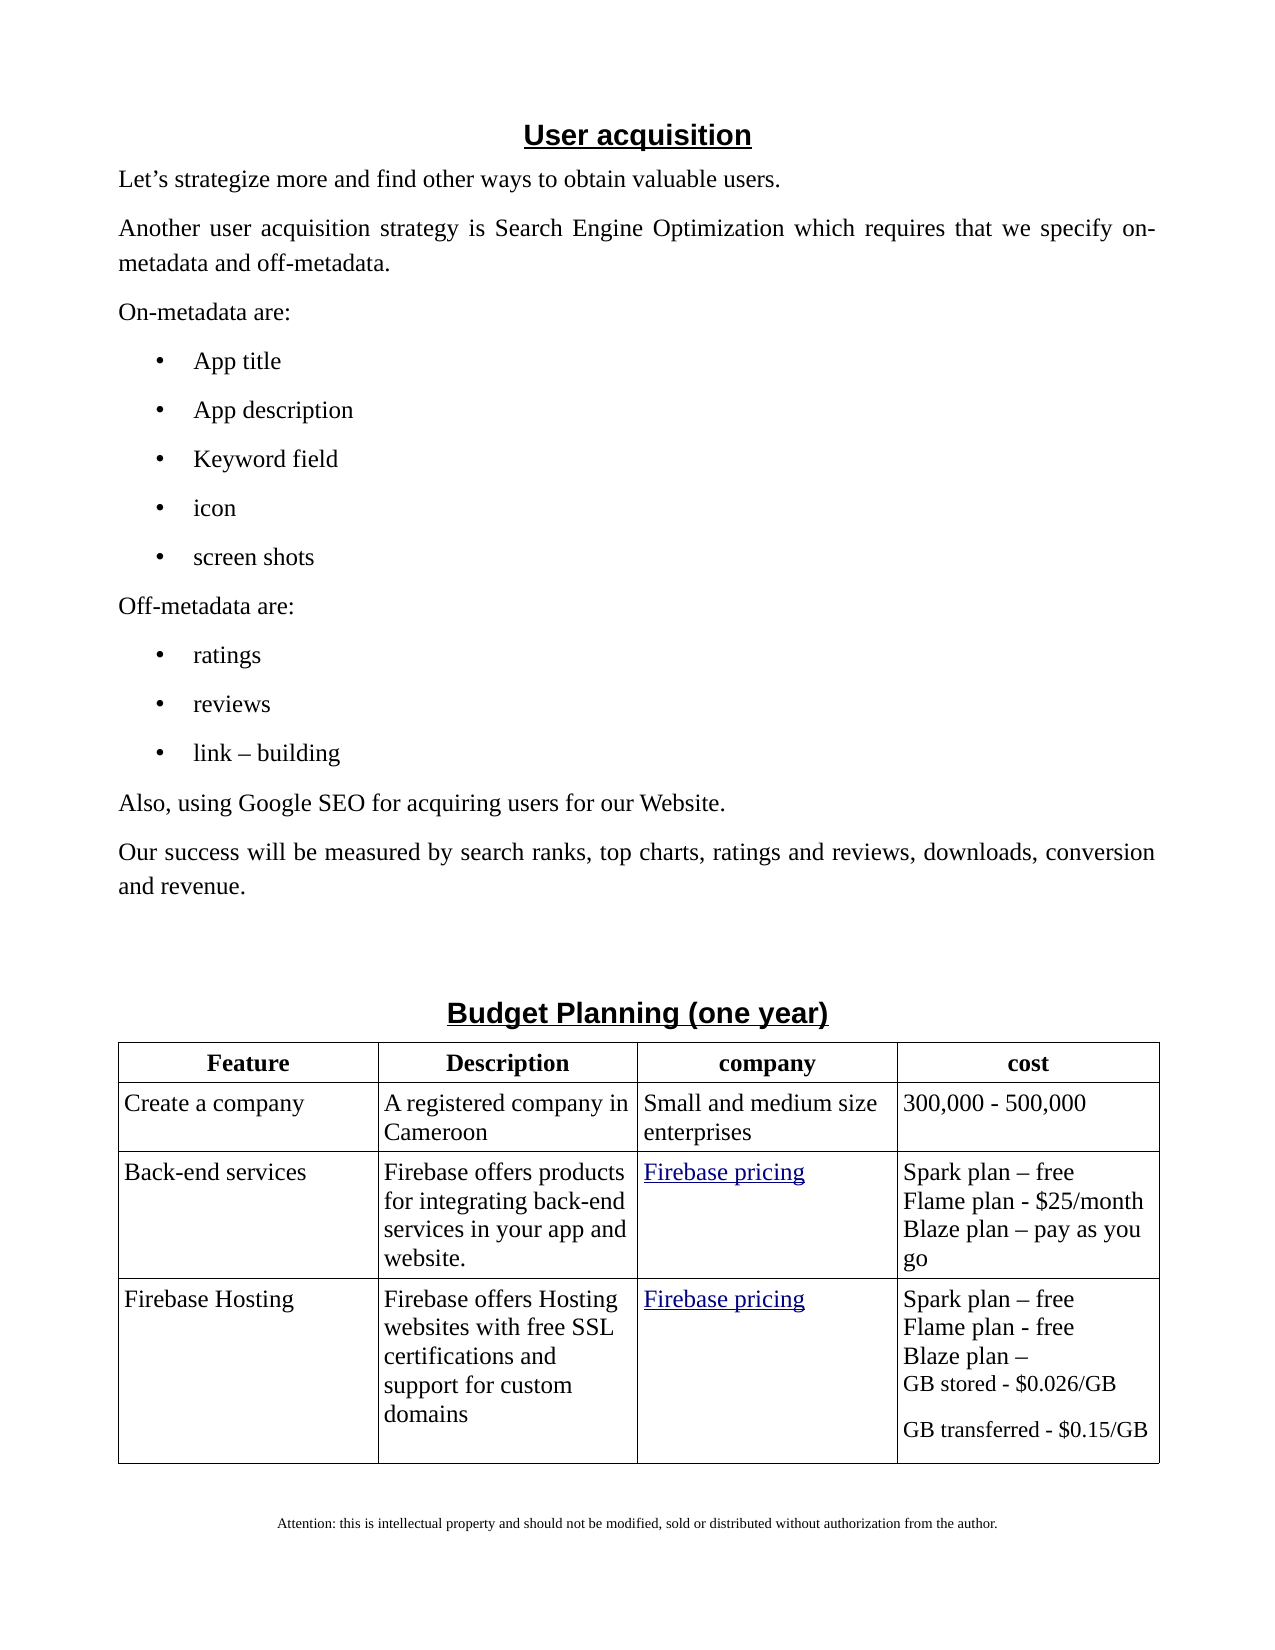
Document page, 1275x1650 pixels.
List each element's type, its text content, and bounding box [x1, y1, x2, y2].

table_cell Spark plan – free Flame plan - $25/month Blaze plan – pay as you go [898, 1152, 1159, 1278]
list reviews [156, 689, 1157, 718]
table_cell Spark plan – free Flame plan - free Blaze plan – GB stored - $0.026/GB GB transferred - $0.15/GB [898, 1279, 1159, 1463]
list App title [156, 346, 1157, 375]
text Let’s strategize more and find other ways to obtain valuable users. [118, 164, 1157, 193]
table_cell Create a company [119, 1083, 378, 1151]
list link – building [156, 738, 1157, 767]
list icon [156, 493, 1157, 522]
list App description [156, 395, 1157, 424]
text Our success will be measured by search ranks, top charts, ratings and reviews, downloads, conversion and revenue. [118, 837, 1157, 900]
table_cell Firebase pricing [638, 1152, 897, 1278]
table_cell Firebase pricing [638, 1279, 897, 1463]
table_cell Firebase offers products for integrating back-end services in your app and website. [379, 1152, 637, 1278]
table_cell Firebase Hosting [119, 1279, 378, 1463]
subtitle User acquisition [118, 118, 1157, 152]
subtitle Budget Planning (one year) [118, 996, 1157, 1029]
table_header cost [898, 1043, 1159, 1082]
table_cell 300,000 - 500,000 [898, 1083, 1159, 1151]
text Also, using Google SEO for acquiring users for our Website. [118, 788, 1157, 816]
table_cell Firebase offers Hosting websites with free SSL certifications and support for custom domains [379, 1279, 637, 1463]
list ratings [156, 640, 1157, 669]
table_header Feature [119, 1043, 378, 1082]
text On-metadata are: [118, 297, 1157, 326]
list screen shots [156, 542, 1157, 571]
text Another user acquisition strategy is Search Engine Optimization which requires that we specify on-metadata and off-metadata. [118, 213, 1157, 277]
table_header company [638, 1043, 897, 1082]
table_header Description [379, 1043, 637, 1082]
table_cell A registered company in Cameroon [379, 1083, 637, 1151]
table_cell Small and medium size enterprises [638, 1083, 897, 1151]
list Keyword field [156, 444, 1157, 473]
table_cell Back-end services [119, 1152, 378, 1278]
text Off-metadata are: [118, 591, 1157, 620]
